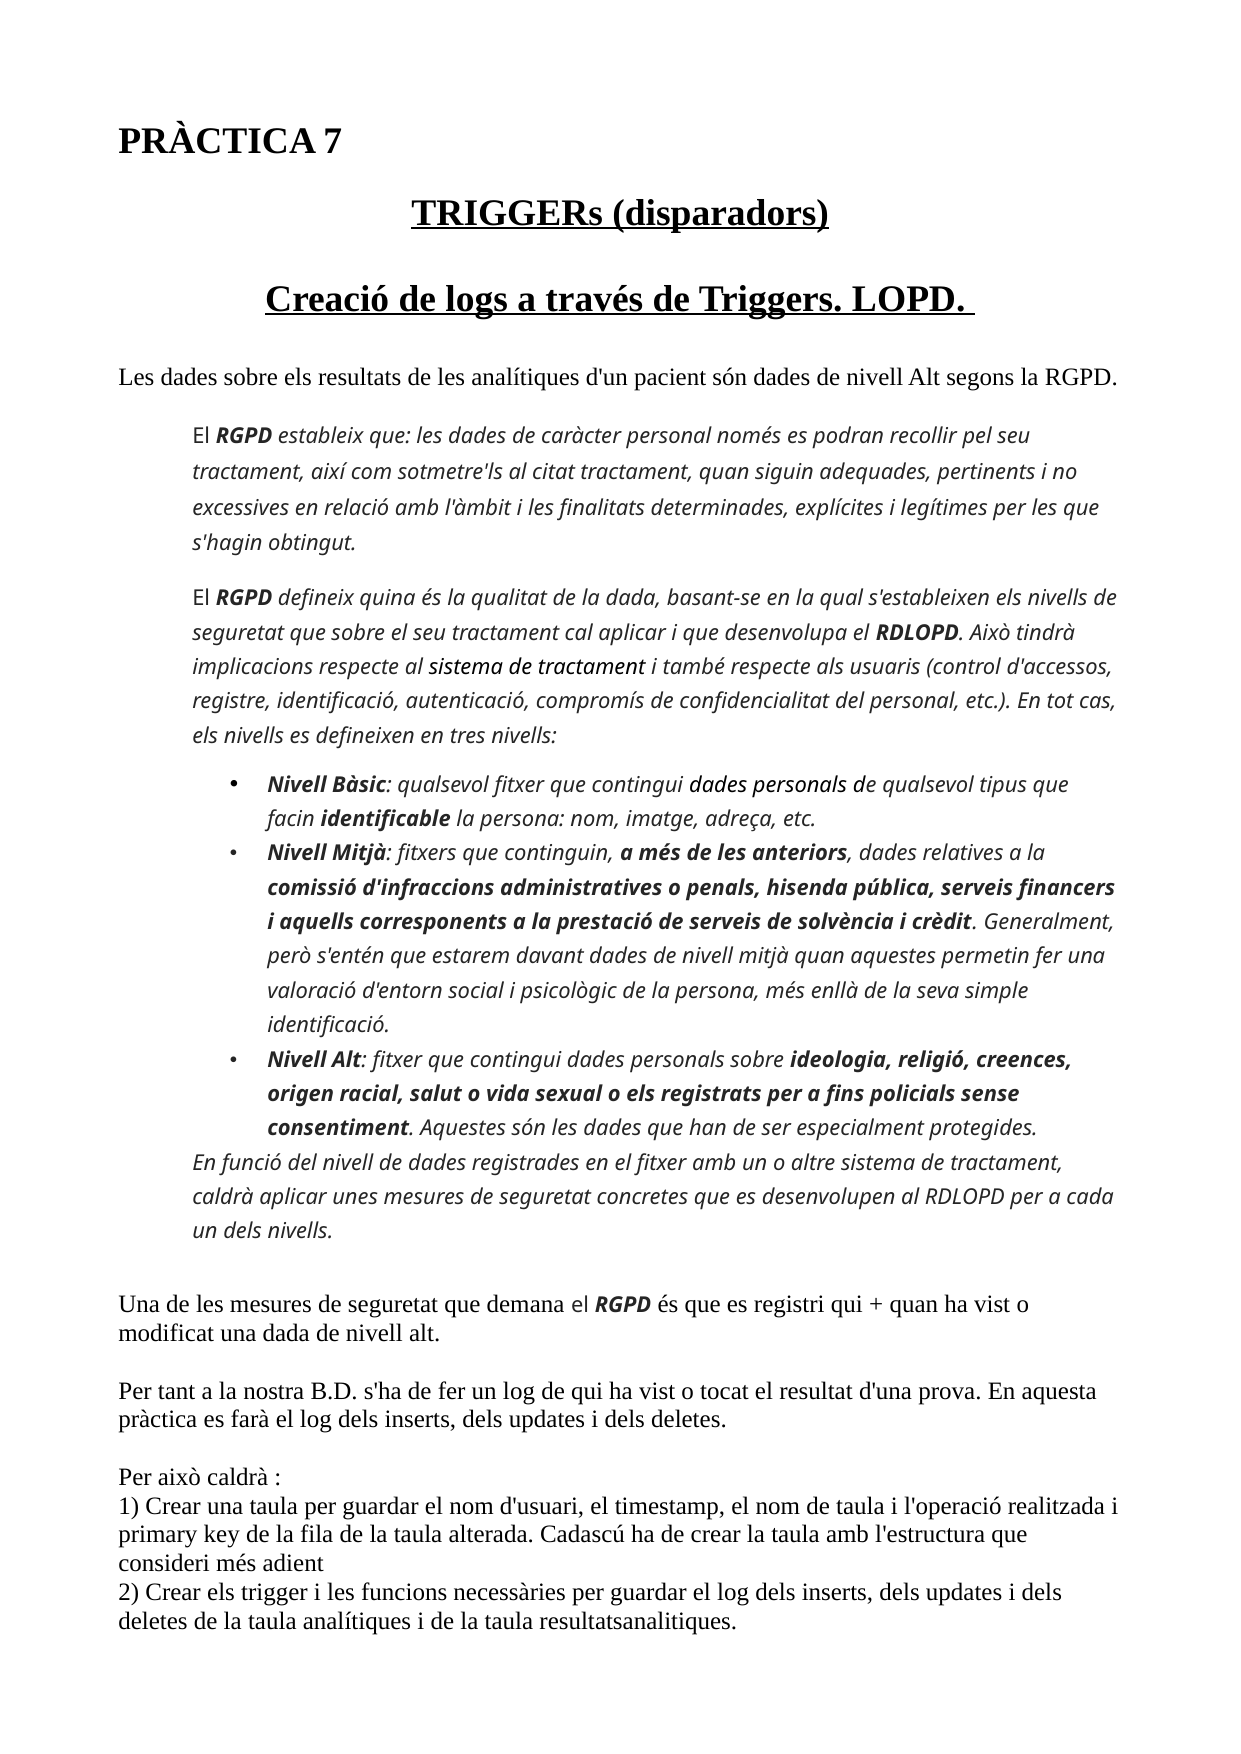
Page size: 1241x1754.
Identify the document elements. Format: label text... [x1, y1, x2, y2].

text TRIGGERs (disparadors) [118, 190, 1122, 233]
text El RGPD defineix quina és la qualitat de la dada, basant-se en la qual s'estableixen els nivells de seguretat que sobre el seu tractament cal aplicar i que desenvolupa el RDLOPD. Això tindrà implicacions respecte al sistema de tractament i també respecte als usuaris (control d'accessos, registre, identificació, autenticació, compromís de confidencialitat del personal, etc.). En tot cas, els nivells es defineixen en tres nivells: [192, 577, 1122, 749]
list Nivell Alt: fitxer que contingui dades personals sobre ideologia, religió, creences, origen racial, salut o vida sexual o els registrats per a fins policials sense consentiment. Aquestes són les dades que han de ser especialment protegides. [229, 1039, 1122, 1142]
list Nivell Bàsic: qualsevol fitxer que contingui dades personals de qualsevol tipus que facin identificable la persona: nom, imatge, adreça, etc. [229, 764, 1122, 833]
text Creació de logs a través de Triggers. LOPD. [118, 276, 1122, 319]
text En funció del nivell de dades registrades en el fitxer amb un o altre sistema de tractament, caldrà aplicar unes mesures de seguretat concretes que es desenvolupen al RDLOPD per a cada un dels nivells. [192, 1142, 1122, 1245]
text Les dades sobre els resultats de les analítiques d'un pacient són dades de nivell Alt segons la RGPD. [118, 362, 1122, 391]
text 1) Crear una taula per guardar el nom d'usuari, el timestamp, el nom de taula i l'operació realitzada i primary key de la fila de la taula alterada. Cadascú ha de crear la taula amb l'estructura que consideri més adient [118, 1491, 1122, 1577]
text El RGPD estableix que: les dades de caràcter personal només es podran recollir pel seu tractament, així com sotmetre'ls al citat tractament, quan siguin adequades, pertinents i no excessives en relació amb l'àmbit i les finalitats determinades, explícites i legítimes per les que s'hagin obtingut. [192, 420, 1122, 557]
text Una de les mesures de seguretat que demana el RGPD és que es registri qui + quan ha vist o modificat una dada de nivell alt. [118, 1288, 1122, 1347]
list Nivell Mitjà: fitxers que continguin, a més de les anteriors, dades relatives a la comissió d'infraccions administratives o penals, hisenda pública, serveis financers i aquells corresponents a la prestació de serveis de solvència i crèdit. Generalment, però s'entén que estarem davant dades de nivell mitjà quan aquestes permetin fer una valoració d'entorn social i psicològic de la persona, més enllà de la seva simple identificació. [229, 833, 1122, 1039]
text 2) Crear els trigger i les funcions necessàries per guardar el log dels inserts, dels updates i dels deletes de la taula analítiques i de la taula resultatsanalitiques. [118, 1577, 1122, 1634]
text PRÀCTICA 7 [118, 118, 1122, 161]
text Per tant a la nostra B.D. s'ha de fer un log de qui ha vist o tocat el resultat d'una prova. En aquesta pràctica es farà el log dels inserts, dels updates i dels deletes. [118, 1376, 1122, 1433]
text Per això caldrà : [118, 1462, 1122, 1491]
